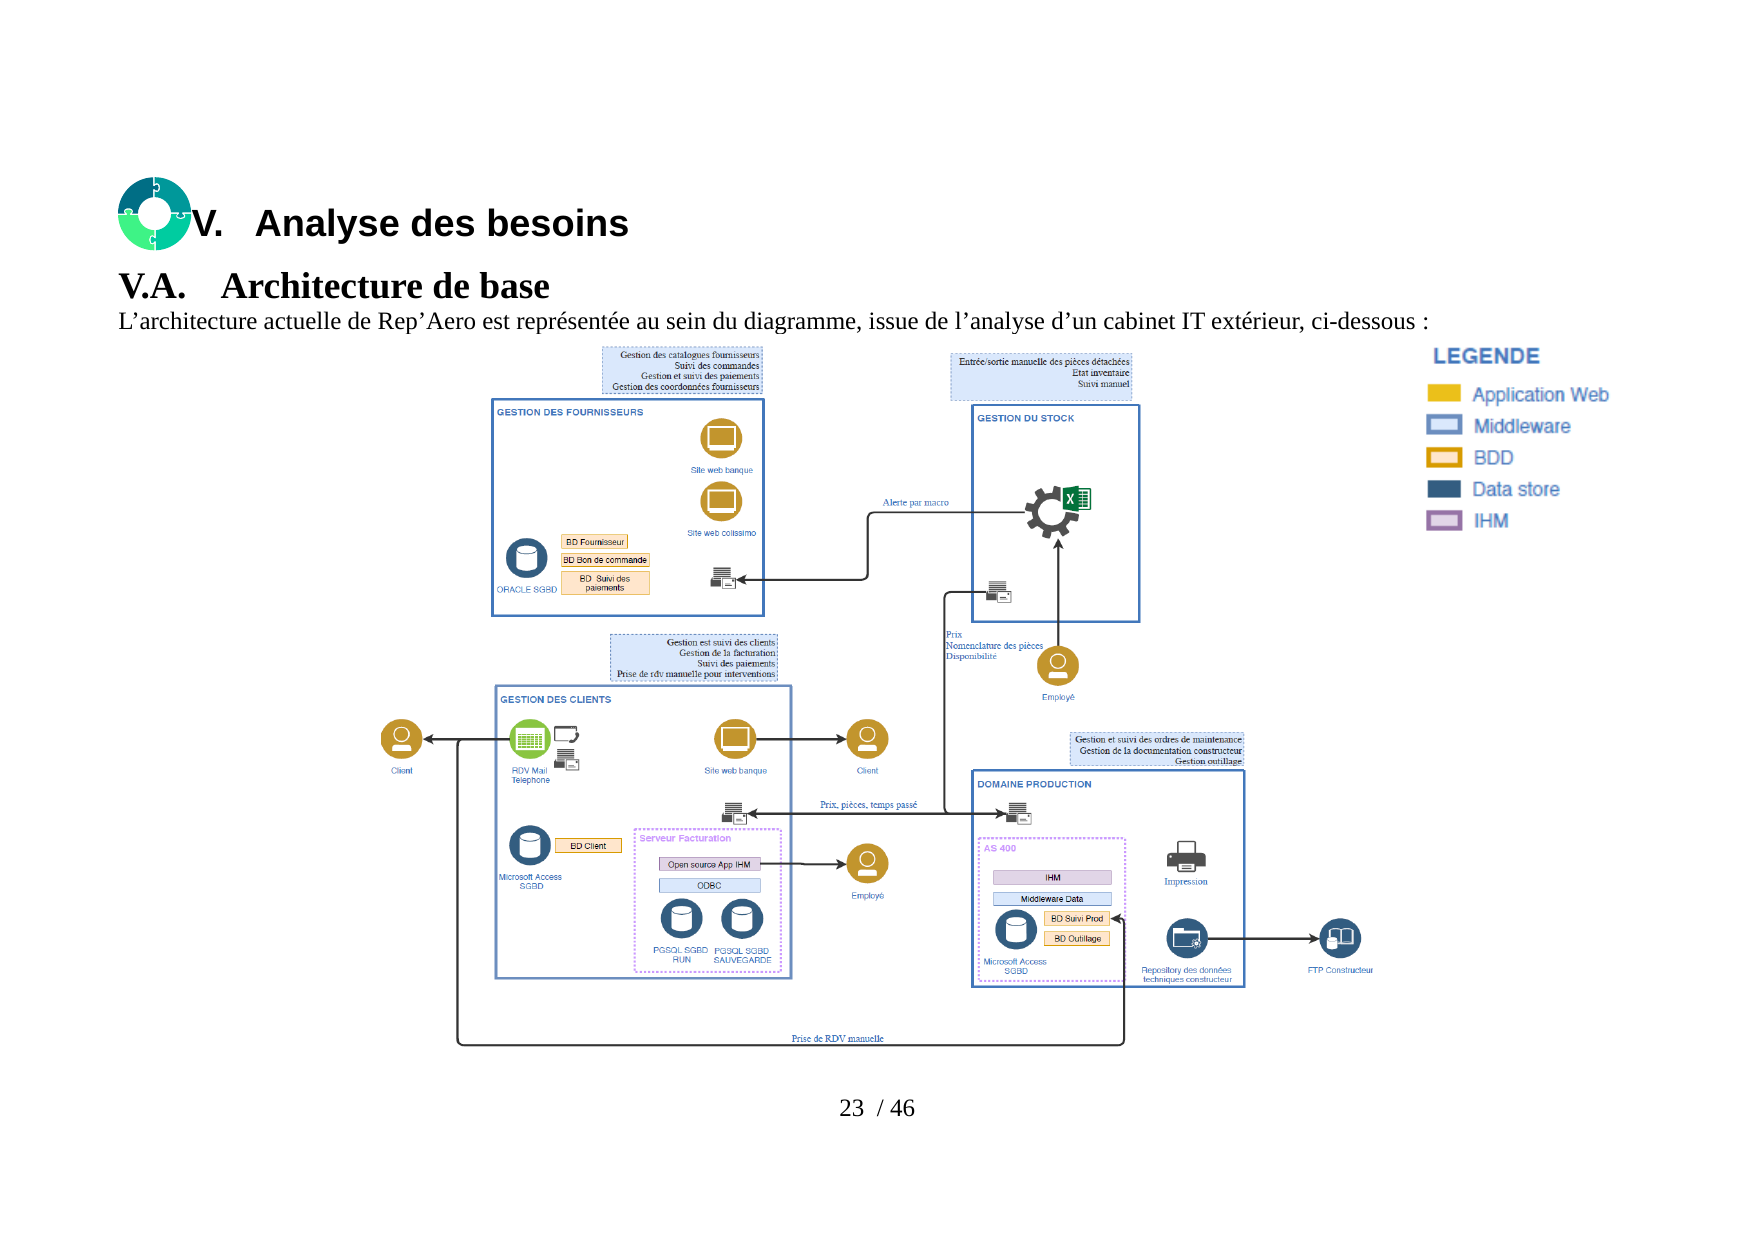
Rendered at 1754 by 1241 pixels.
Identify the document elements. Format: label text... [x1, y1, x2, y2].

subtitle [131, 201, 171, 230]
text L’architecture actuelle de Rep’Aero est représentée au sein du diagramme, issue de l’analyse d’un cabinet IT extérieur, ci-dessous : [118, 306, 1636, 335]
subtitle Architecture de base [118, 263, 1636, 306]
subtitle Analyse des besoins [176, 201, 1636, 245]
picture [381, 334, 1373, 1050]
picture [1414, 334, 1615, 542]
